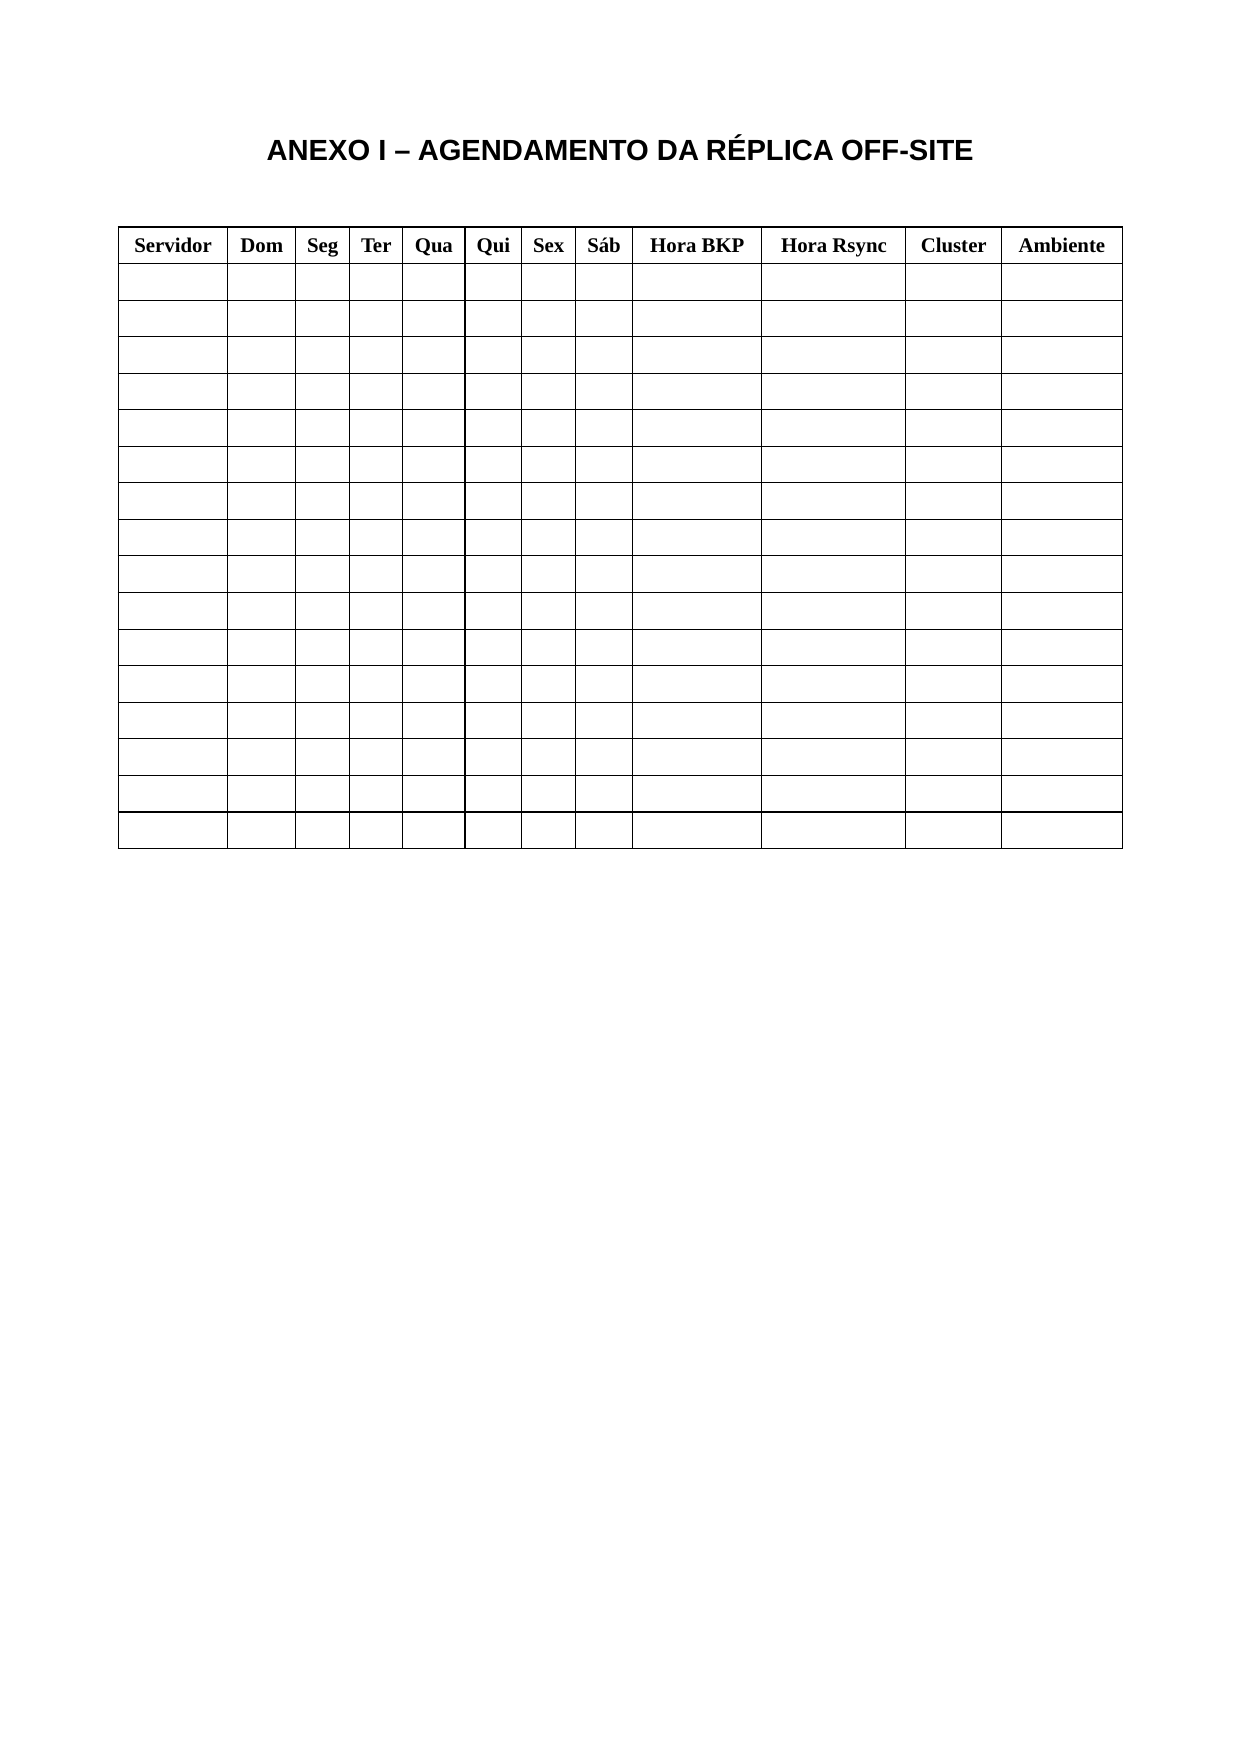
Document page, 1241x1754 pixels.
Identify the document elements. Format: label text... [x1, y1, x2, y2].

table_cell [119, 520, 227, 555]
table_cell [403, 520, 464, 555]
table_cell [466, 593, 521, 628]
table_cell [119, 374, 227, 409]
table_cell [633, 593, 761, 628]
table_cell [762, 337, 905, 373]
table_cell [119, 630, 227, 665]
table_cell [296, 703, 349, 738]
table_cell [350, 556, 402, 592]
table_cell [119, 483, 227, 519]
table_cell [466, 776, 521, 811]
table_cell [466, 337, 521, 373]
table_cell [1002, 264, 1122, 299]
table_cell [576, 447, 632, 482]
table_cell [762, 556, 905, 592]
table_cell [350, 630, 402, 665]
table_cell [906, 813, 1001, 848]
table_header Hora BKP [633, 228, 761, 263]
table_cell [633, 447, 761, 482]
table_cell [119, 337, 227, 373]
table_cell [1002, 447, 1122, 482]
table_cell [350, 447, 402, 482]
table_cell [403, 264, 464, 299]
table_cell [1002, 556, 1122, 592]
table_cell [762, 776, 905, 811]
table_cell [228, 447, 295, 482]
table_cell [466, 666, 521, 702]
table_cell [228, 483, 295, 519]
table_cell [906, 483, 1001, 519]
table_cell [522, 483, 575, 519]
table_cell [350, 593, 402, 628]
table_cell [1002, 301, 1122, 336]
table_cell [119, 739, 227, 775]
table_cell [296, 483, 349, 519]
table_cell [762, 374, 905, 409]
table_cell [633, 666, 761, 702]
table_cell [403, 739, 464, 775]
table_cell [1002, 813, 1122, 848]
table_cell [633, 739, 761, 775]
table_cell [576, 776, 632, 811]
table_header Sex [522, 228, 575, 263]
table_cell [906, 556, 1001, 592]
table_cell [466, 813, 521, 848]
table_cell [906, 410, 1001, 446]
table_cell [403, 666, 464, 702]
table_header Qui [466, 228, 521, 263]
table_cell [466, 739, 521, 775]
table_cell [576, 374, 632, 409]
table_cell [296, 301, 349, 336]
table_cell [296, 776, 349, 811]
table_cell [119, 813, 227, 848]
table_cell [350, 483, 402, 519]
table_cell [762, 593, 905, 628]
table_cell [228, 410, 295, 446]
table_cell [228, 337, 295, 373]
table_cell [633, 337, 761, 373]
table_cell [403, 447, 464, 482]
table_cell [403, 301, 464, 336]
table_header Cluster [906, 228, 1001, 263]
table_cell [906, 703, 1001, 738]
table_cell [576, 264, 632, 299]
table_cell [228, 739, 295, 775]
table_cell [906, 776, 1001, 811]
table_cell [576, 813, 632, 848]
table_cell [762, 410, 905, 446]
table_cell [1002, 520, 1122, 555]
table_header Ambiente [1002, 228, 1122, 263]
table_cell [1002, 483, 1122, 519]
table_cell [228, 813, 295, 848]
table_cell [522, 739, 575, 775]
table_cell [296, 666, 349, 702]
table_cell [296, 593, 349, 628]
table_cell [228, 666, 295, 702]
table_cell [403, 556, 464, 592]
table_cell [466, 520, 521, 555]
table_cell [403, 630, 464, 665]
table_cell [403, 337, 464, 373]
table_cell [576, 630, 632, 665]
table_cell [228, 556, 295, 592]
table_cell [296, 813, 349, 848]
table_cell [522, 813, 575, 848]
table_cell [403, 410, 464, 446]
table_cell [906, 301, 1001, 336]
table_cell [762, 666, 905, 702]
table_cell [906, 520, 1001, 555]
table_header Ter [350, 228, 402, 263]
table_cell [906, 739, 1001, 775]
table_cell [119, 264, 227, 299]
table_cell [466, 264, 521, 299]
table_cell [296, 520, 349, 555]
table_cell [522, 410, 575, 446]
table_cell [119, 410, 227, 446]
table_cell [466, 703, 521, 738]
table_cell [119, 447, 227, 482]
table_cell [350, 703, 402, 738]
table_cell [228, 374, 295, 409]
subtitle ANEXO I – AGENDAMENTO DA RÉPLICA OFF-SITE [118, 133, 1122, 166]
table_cell [228, 776, 295, 811]
table_cell [906, 447, 1001, 482]
table_cell [522, 374, 575, 409]
table_cell [296, 337, 349, 373]
table_header Qua [403, 228, 464, 263]
table_cell [1002, 337, 1122, 373]
table_cell [522, 593, 575, 628]
table_cell [228, 301, 295, 336]
table_cell [466, 630, 521, 665]
table_header Sáb [576, 228, 632, 263]
table_cell [633, 556, 761, 592]
table_cell [228, 630, 295, 665]
table_cell [403, 703, 464, 738]
table_cell [762, 301, 905, 336]
table_cell [762, 630, 905, 665]
table_cell [576, 739, 632, 775]
table_cell [296, 447, 349, 482]
table_cell [350, 520, 402, 555]
table_cell [906, 666, 1001, 702]
table_cell [119, 666, 227, 702]
table_cell [466, 410, 521, 446]
table_cell [633, 301, 761, 336]
table_cell [576, 410, 632, 446]
table_cell [350, 301, 402, 336]
table_cell [762, 739, 905, 775]
table_header Seg [296, 228, 349, 263]
table_cell [350, 776, 402, 811]
table_cell [1002, 739, 1122, 775]
table_cell [522, 520, 575, 555]
table_cell [403, 483, 464, 519]
table_cell [350, 813, 402, 848]
table_cell [119, 593, 227, 628]
table_cell [119, 703, 227, 738]
table_cell [576, 703, 632, 738]
table_cell [403, 374, 464, 409]
table_cell [522, 630, 575, 665]
table_cell [906, 630, 1001, 665]
table_cell [522, 337, 575, 373]
table_cell [1002, 666, 1122, 702]
table_cell [228, 264, 295, 299]
table_cell [296, 556, 349, 592]
table_cell [762, 264, 905, 299]
table_cell [228, 520, 295, 555]
table_cell [633, 410, 761, 446]
table_cell [633, 483, 761, 519]
table_cell [350, 410, 402, 446]
table_cell [296, 410, 349, 446]
table_cell [350, 337, 402, 373]
table_cell [633, 374, 761, 409]
table_header Dom [228, 228, 295, 263]
table_cell [633, 264, 761, 299]
table_cell [762, 447, 905, 482]
table_cell [576, 666, 632, 702]
table_cell [522, 666, 575, 702]
table_header Hora Rsync [762, 228, 905, 263]
table_cell [576, 483, 632, 519]
table_cell [119, 556, 227, 592]
table_cell [466, 447, 521, 482]
table_cell [522, 703, 575, 738]
table_cell [119, 301, 227, 336]
table_cell [296, 374, 349, 409]
table_cell [403, 776, 464, 811]
table_cell [466, 483, 521, 519]
table_cell [762, 520, 905, 555]
table_cell [576, 556, 632, 592]
table_cell [466, 374, 521, 409]
table_cell [1002, 776, 1122, 811]
table_cell [1002, 630, 1122, 665]
table_cell [350, 739, 402, 775]
table_cell [403, 593, 464, 628]
table_cell [1002, 703, 1122, 738]
table_cell [633, 776, 761, 811]
table_cell [522, 776, 575, 811]
table_cell [1002, 374, 1122, 409]
table_header Servidor [119, 228, 227, 263]
table_cell [522, 447, 575, 482]
table_cell [228, 703, 295, 738]
table_cell [228, 593, 295, 628]
table_cell [576, 520, 632, 555]
table_cell [1002, 410, 1122, 446]
table_cell [350, 264, 402, 299]
table_cell [522, 301, 575, 336]
table_cell [576, 593, 632, 628]
table_cell [906, 593, 1001, 628]
table_cell [576, 337, 632, 373]
table_cell [762, 813, 905, 848]
table_cell [350, 666, 402, 702]
table_cell [576, 301, 632, 336]
table_cell [403, 813, 464, 848]
table_cell [119, 776, 227, 811]
table_cell [522, 556, 575, 592]
table_cell [633, 630, 761, 665]
table_cell [906, 337, 1001, 373]
table_cell [633, 813, 761, 848]
table_cell [906, 374, 1001, 409]
table_cell [762, 703, 905, 738]
table_cell [906, 264, 1001, 299]
table_cell [466, 301, 521, 336]
table_cell [762, 483, 905, 519]
table_cell [296, 630, 349, 665]
table_cell [633, 520, 761, 555]
table_cell [296, 264, 349, 299]
table_cell [1002, 593, 1122, 628]
table_cell [522, 264, 575, 299]
table_cell [296, 739, 349, 775]
table_cell [466, 556, 521, 592]
table_cell [633, 703, 761, 738]
table_cell [350, 374, 402, 409]
